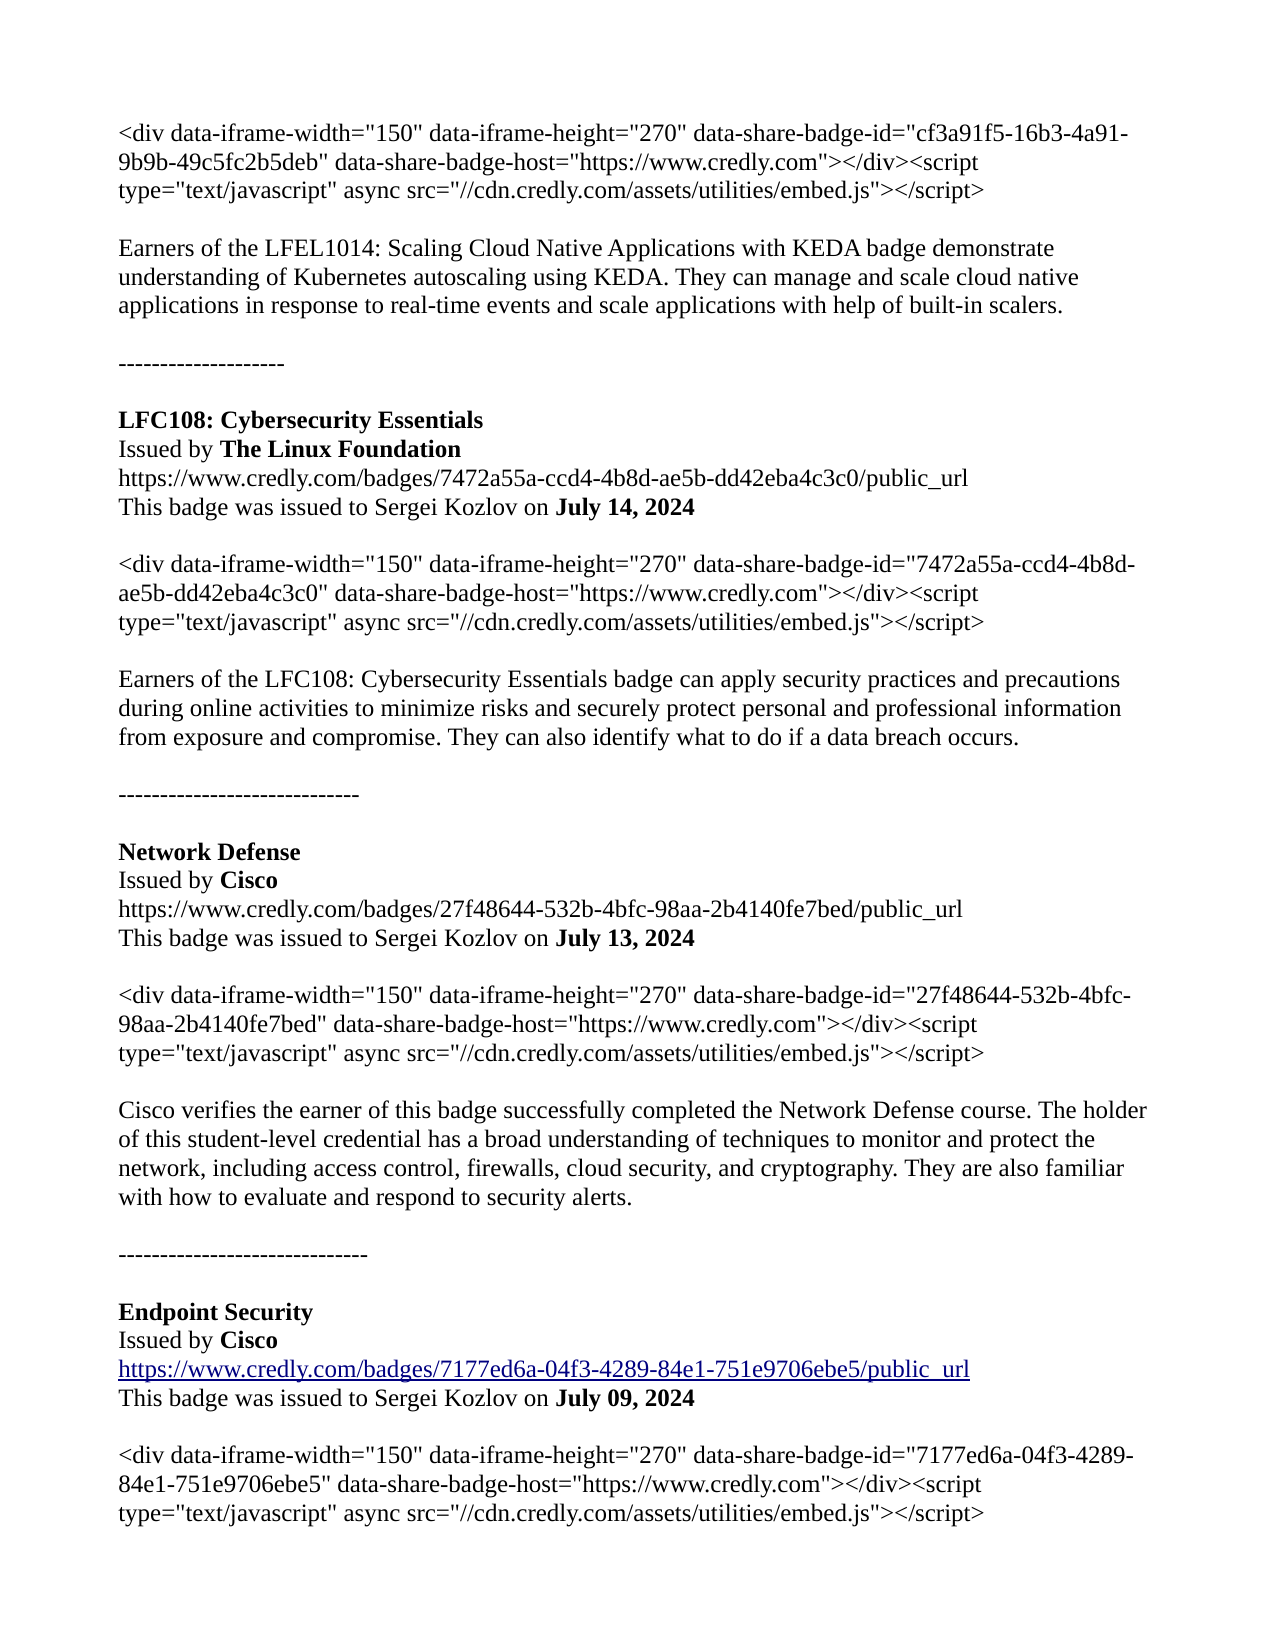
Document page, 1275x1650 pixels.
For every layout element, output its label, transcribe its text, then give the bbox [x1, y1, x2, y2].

text This badge was issued to Sergei Kozlov on July 13, 2024 [118, 923, 1157, 952]
text Earners of the LFC108: Cybersecurity Essentials badge can apply security practices and precautions during online activities to minimize risks and securely protect personal and professional information from exposure and compromise. They can also identify what to do if a data breach occurs. [118, 664, 1157, 751]
text Issued by The Linux Foundation [118, 434, 1157, 463]
text ------------------------------ [118, 1239, 1157, 1268]
text Cisco verifies the earner of this badge successfully completed the Network Defense course. The holder of this student-level credential has a broad understanding of techniques to monitor and protect the network, including access control, firewalls, cloud security, and cryptography. They are also familiar with how to evaluate and respond to security alerts. [118, 1096, 1157, 1211]
text This badge was issued to Sergei Kozlov on July 14, 2024 [118, 492, 1157, 521]
text LFC108: Cybersecurity Essentials [118, 406, 1157, 434]
text Issued by Cisco [118, 866, 1157, 894]
text ----------------------------- [118, 779, 1157, 808]
text <div data-iframe-width="150" data-iframe-height="270" data-share-badge-id="7177ed6a-04f3-4289-84e1-751e9706ebe5" data-share-badge-host="https://www.credly.com"></div><script type="text/javascript" async src="//cdn.credly.com/assets/utilities/embed.js"></script> [118, 1441, 1157, 1527]
text This badge was issued to Sergei Kozlov on July 09, 2024 [118, 1383, 1157, 1412]
text Earners of the LFEL1014: Scaling Cloud Native Applications with KEDA badge demonstrate understanding of Kubernetes autoscaling using KEDA. They can manage and scale cloud native applications in response to real-time events and scale applications with help of built-in scalers. [118, 233, 1157, 319]
text -------------------- [118, 348, 1157, 377]
text <div data-iframe-width="150" data-iframe-height="270" data-share-badge-id="cf3a91f5-16b3-4a91-9b9b-49c5fc2b5deb" data-share-badge-host="https://www.credly.com"></div><script type="text/javascript" async src="//cdn.credly.com/assets/utilities/embed.js"></script> [118, 118, 1157, 204]
text Endpoint Security [118, 1297, 1157, 1326]
text <div data-iframe-width="150" data-iframe-height="270" data-share-badge-id="27f48644-532b-4bfc-98aa-2b4140fe7bed" data-share-badge-host="https://www.credly.com"></div><script type="text/javascript" async src="//cdn.credly.com/assets/utilities/embed.js"></script> [118, 981, 1157, 1067]
text Issued by Cisco [118, 1326, 1157, 1354]
text <div data-iframe-width="150" data-iframe-height="270" data-share-badge-id="7472a55a-ccd4-4b8d-ae5b-dd42eba4c3c0" data-share-badge-host="https://www.credly.com"></div><script type="text/javascript" async src="//cdn.credly.com/assets/utilities/embed.js"></script> [118, 549, 1157, 636]
text https://www.credly.com/badges/27f48644-532b-4bfc-98aa-2b4140fe7bed/public_url [118, 894, 1157, 923]
text Network Defense [118, 837, 1157, 866]
text https://www.credly.com/badges/7472a55a-ccd4-4b8d-ae5b-dd42eba4c3c0/public_url [118, 463, 1157, 492]
text https://www.credly.com/badges/7177ed6a-04f3-4289-84e1-751e9706ebe5/public_url [118, 1354, 1157, 1383]
